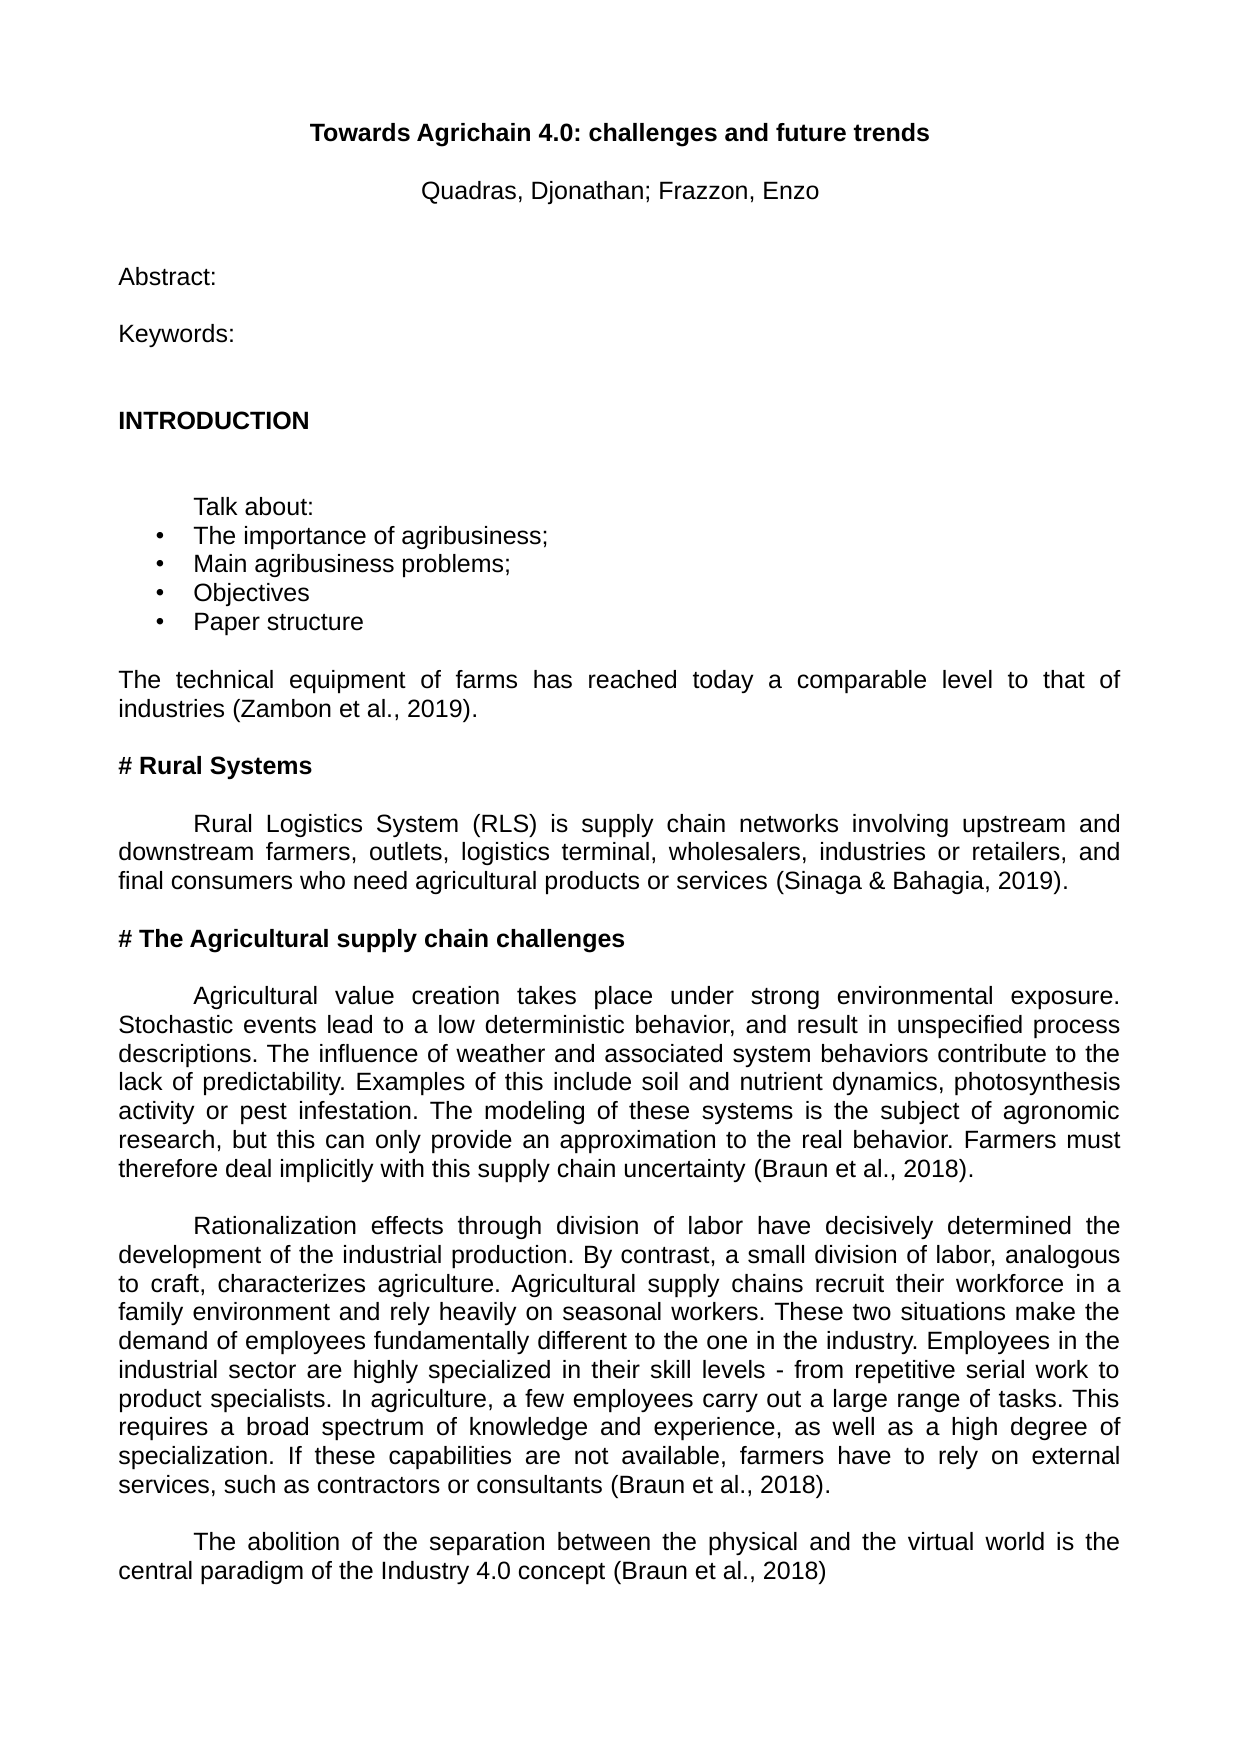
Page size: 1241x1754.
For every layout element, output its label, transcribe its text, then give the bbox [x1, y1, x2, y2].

text INTRODUCTION [118, 406, 1122, 434]
text The abolition of the separation between the physical and the virtual world is the central paradigm of the Industry 4.0 concept (Braun et al., 2018)⁠ [118, 1527, 1122, 1585]
list Main agribusiness problems; [156, 549, 1122, 578]
text The technical equipment of farms has reached today a comparable level to that of industries (Zambon et al., 2019)⁠. [118, 665, 1122, 722]
text Towards Agrichain 4.0: challenges and future trends [118, 118, 1122, 147]
text Rationalization effects through division of labor have decisively determined the development of the industrial production. By contrast, a small division of labor, analogous to craft, characterizes agriculture. Agricultural supply chains recruit their workforce in a family environment and rely heavily on seasonal workers. These two situations make the demand of employees fundamentally different to the one in the industry. Employees in the industrial sector are highly specialized in their skill levels - from repetitive serial work to product specialists. In agriculture, a few employees carry out a large range of tasks. This requires a broad spectrum of knowledge and experience, as well as a high degree of specialization. If these capabilities are not available, farmers have to rely on external services, such as contractors or consultants (Braun et al., 2018)⁠. [118, 1211, 1122, 1498]
list Objectives [156, 578, 1122, 607]
list Paper structure [156, 607, 1122, 636]
text Rural Logistics System (RLS) is supply chain networks involving upstream and downstream farmers, outlets, logistics terminal, wholesalers, industries or retailers, and final consumers who need agricultural products or services (Sinaga & Bahagia, 2019)⁠. [118, 808, 1122, 895]
text Quadras, Djonathan; Frazzon, Enzo [118, 176, 1122, 204]
text # The Agricultural supply chain challenges [118, 923, 1122, 952]
text Abstract: [118, 262, 1122, 291]
text Talk about: [118, 492, 1122, 521]
text Keywords: [118, 319, 1122, 348]
text Agricultural value creation takes place under strong environmental exposure. Stochastic events lead to a low deterministic behavior, and result in unspecified process descriptions. The influence of weather and associated system behaviors contribute to the lack of predictability. Examples of this include soil and nutrient dynamics, photosynthesis activity or pest infestation. The modeling of these systems is the subject of agronomic research, but this can only provide an approximation to the real behavior. Farmers must therefore deal implicitly with this supply chain uncertainty (Braun et al., 2018)⁠. [118, 981, 1122, 1182]
list The importance of agribusiness; [156, 521, 1122, 549]
text # Rural Systems [118, 751, 1122, 780]
